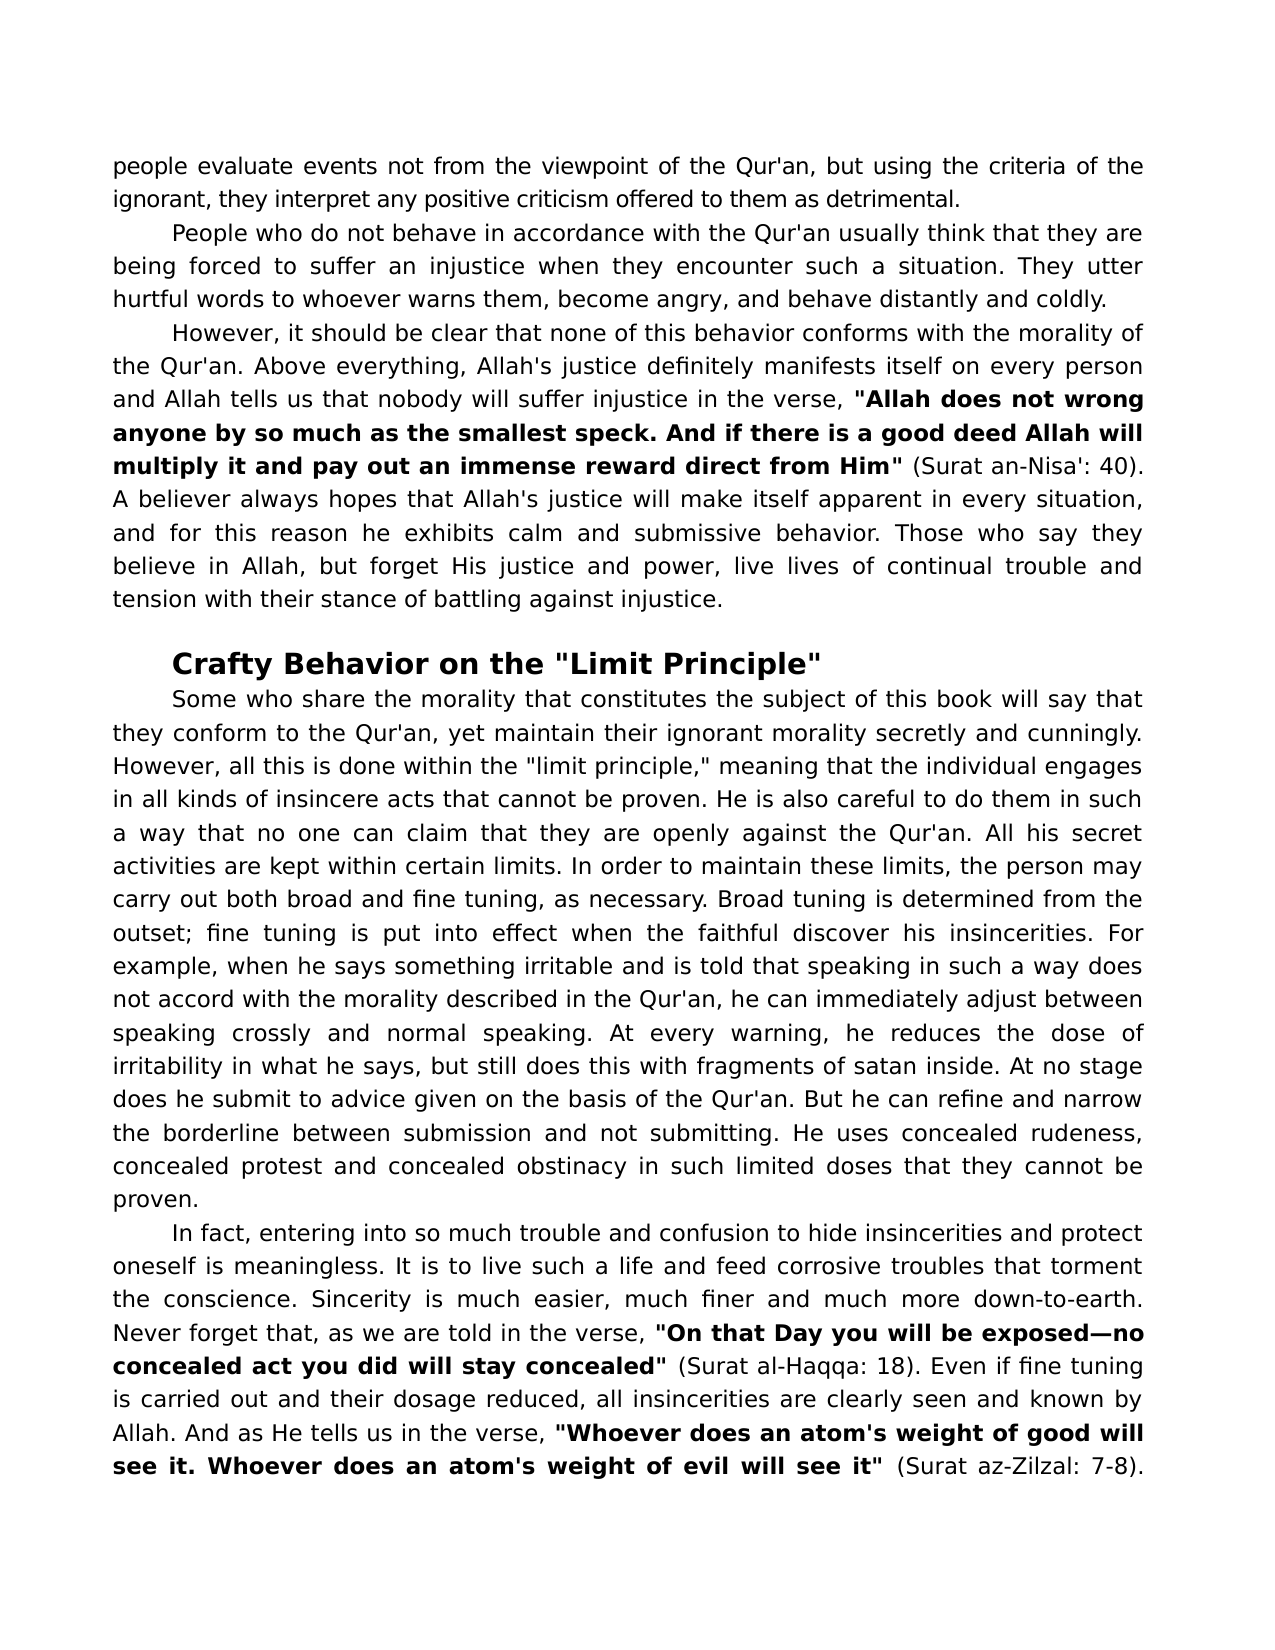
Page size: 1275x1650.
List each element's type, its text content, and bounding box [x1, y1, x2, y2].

text However, it should be clear that none of this behavior conforms with the morality of the Qur'an. Above everything, Allah's justice definitely manifests itself on every person and Allah tells us that nobody will suffer injustice in the verse, "Allah does not wrong anyone by so much as the smallest speck. And if there is a good deed Allah will multiply it and pay out an immense reward direct from Him" (Surat an-Nisa': 40). A believer always hopes that Allah's justice will make itself apparent in every situation, and for this reason he exhibits calm and submissive behavior. Those who say they believe in Allah, but forget His justice and power, live lives of continual trouble and tension with their stance of battling against injustice. [112, 314, 1145, 614]
text In fact, entering into so much trouble and confusion to hide insincerities and protect oneself is meaningless. It is to live such a life and feed corrosive troubles that torment the conscience. Sincerity is much easier, much finer and much more down-to-earth. Never forget that, as we are told in the verse, "On that Day you will be exposed—no concealed act you did will stay concealed" (Surat al-Haqqa: 18). Even if fine tuning is carried out and their dosage reduced, all insincerities are clearly seen and known by Allah. And as He tells us in the verse, "Whoever does an atom's weight of good will see it. Whoever does an atom's weight of evil will see it" (Surat az-Zilzal: 7-8). [112, 1214, 1145, 1481]
text Crafty Behavior on the "Limit Principle" [112, 648, 1145, 681]
text people evaluate events not from the viewpoint of the Qur'an, but using the criteria of the ignorant, they interpret any positive criticism offered to them as detrimental. [112, 148, 1145, 214]
text Some who share the morality that constitutes the subject of this book will say that they conform to the Qur'an, yet maintain their ignorant morality secretly and cunningly. However, all this is done within the "limit principle," meaning that the individual engages in all kinds of insincere acts that cannot be proven. He is also careful to do them in such a way that no one can claim that they are openly against the Qur'an. All his secret activities are kept within certain limits. In order to maintain these limits, the person may carry out both broad and fine tuning, as necessary. Broad tuning is determined from the outset; fine tuning is put into effect when the faithful discover his insincerities. For example, when he says something irritable and is told that speaking in such a way does not accord with the morality described in the Qur'an, he can immediately adjust between speaking crossly and normal speaking. At every warning, he reduces the dose of irritability in what he says, but still does this with fragments of satan inside. At no stage does he submit to advice given on the basis of the Qur'an. But he can refine and narrow the borderline between submission and not submitting. He uses concealed rudeness, concealed protest and concealed obstinacy in such limited doses that they cannot be proven. [112, 681, 1145, 1214]
text People who do not behave in accordance with the Qur'an usually think that they are being forced to suffer an injustice when they encounter such a situation. They utter hurtful words to whoever warns them, become angry, and behave distantly and coldly. [112, 214, 1145, 314]
